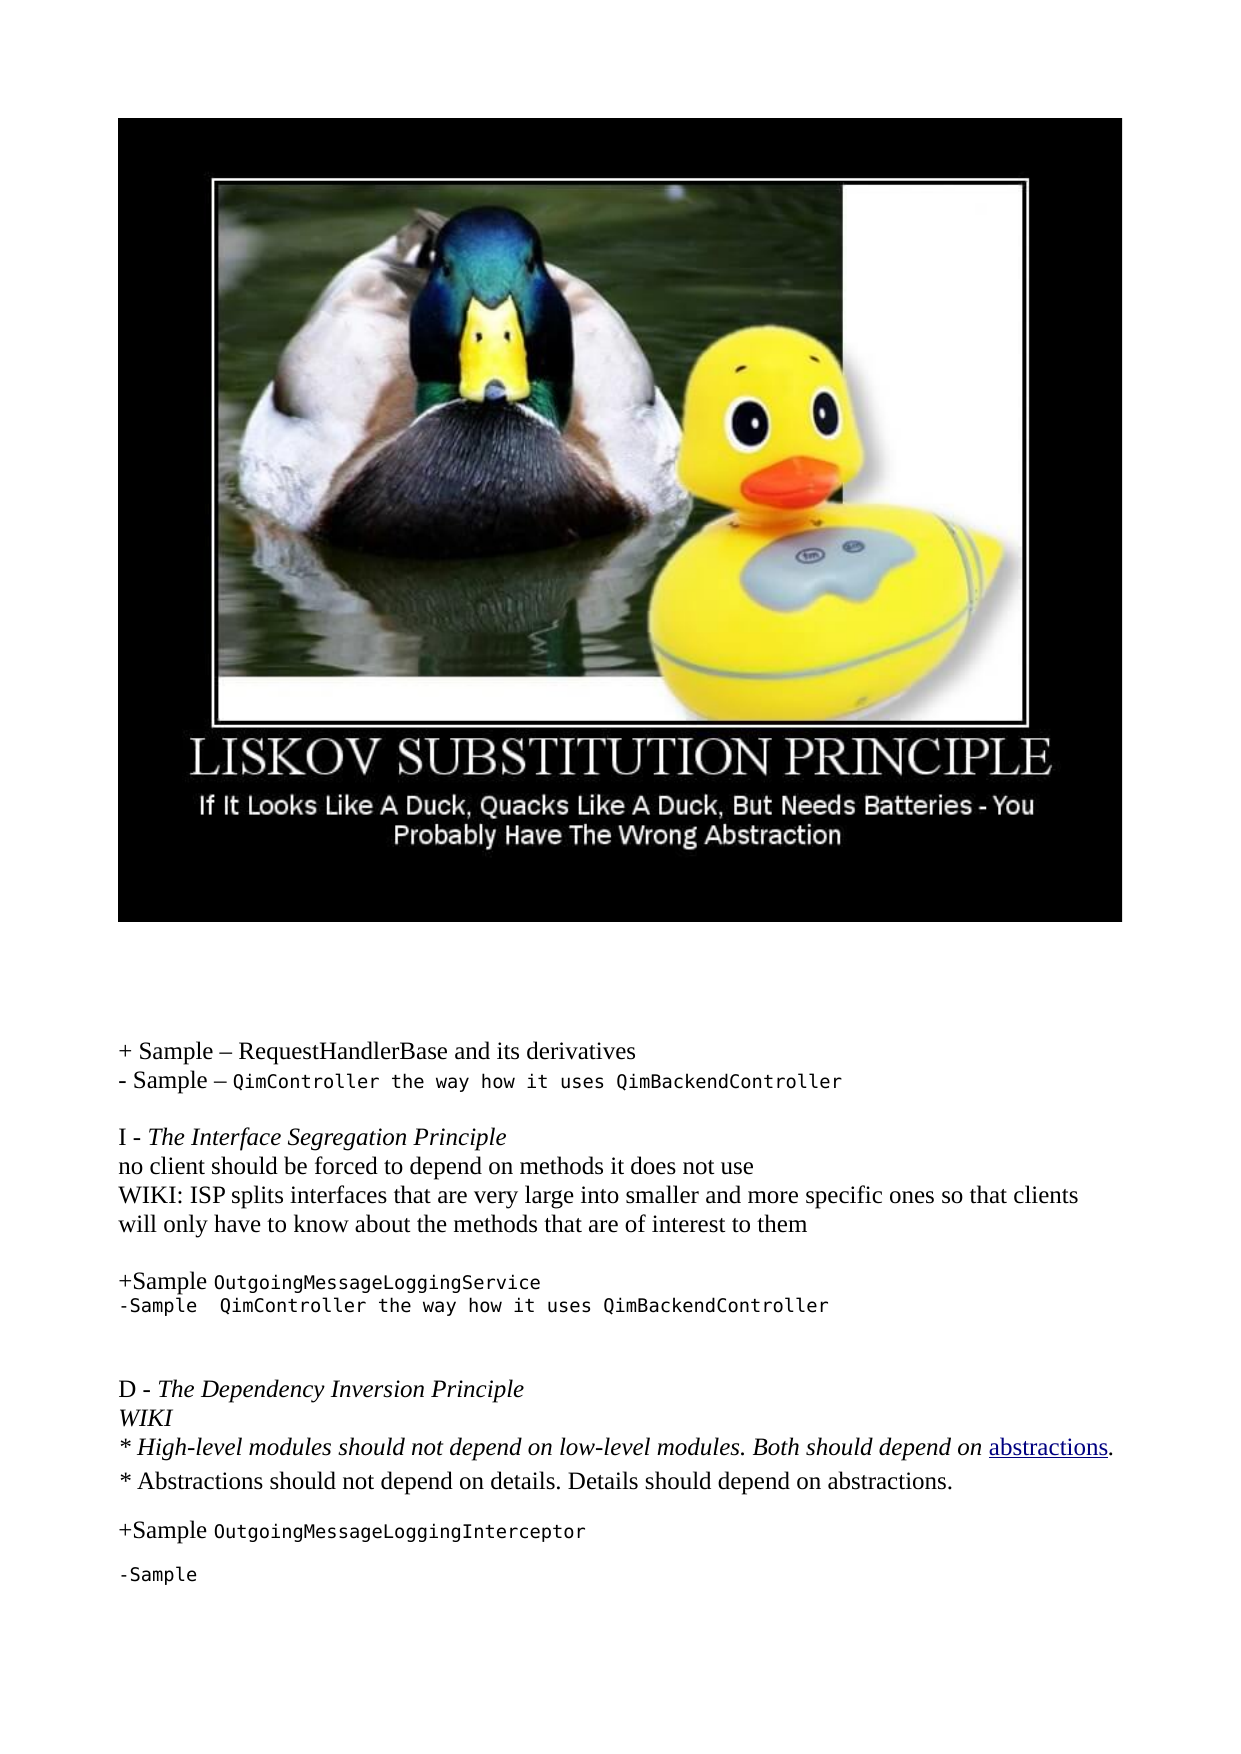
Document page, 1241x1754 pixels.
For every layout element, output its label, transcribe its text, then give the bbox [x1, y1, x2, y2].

text +Sample OutgoingMessageLoggingInterceptor [118, 1515, 1122, 1544]
text -Sample [118, 1564, 1122, 1586]
text -Sample QimController the way how it uses QimBackendController [118, 1295, 1122, 1317]
text WIKI: ISP splits interfaces that are very large into smaller and more specific ones so that clients will only have to know about the methods that are of interest to them [118, 1180, 1122, 1237]
text WIKI [118, 1403, 1122, 1432]
text + Sample – RequestHandlerBase and its derivatives [118, 1036, 1122, 1065]
text - Sample – QimController the way how it uses QimBackendController [118, 1065, 1122, 1094]
text D - The Dependency Inversion Principle [118, 1374, 1122, 1403]
text I - The Interface Segregation Principle [118, 1122, 1122, 1151]
text +Sample OutgoingMessageLoggingService [118, 1266, 1122, 1295]
picture [118, 118, 1123, 922]
text no client should be forced to depend on methods it does not use [118, 1151, 1122, 1180]
text * High-level modules should not depend on low-level modules. Both should depend on abstractions. * Abstractions should not depend on details. Details should depend on abstractions. [118, 1432, 1122, 1495]
